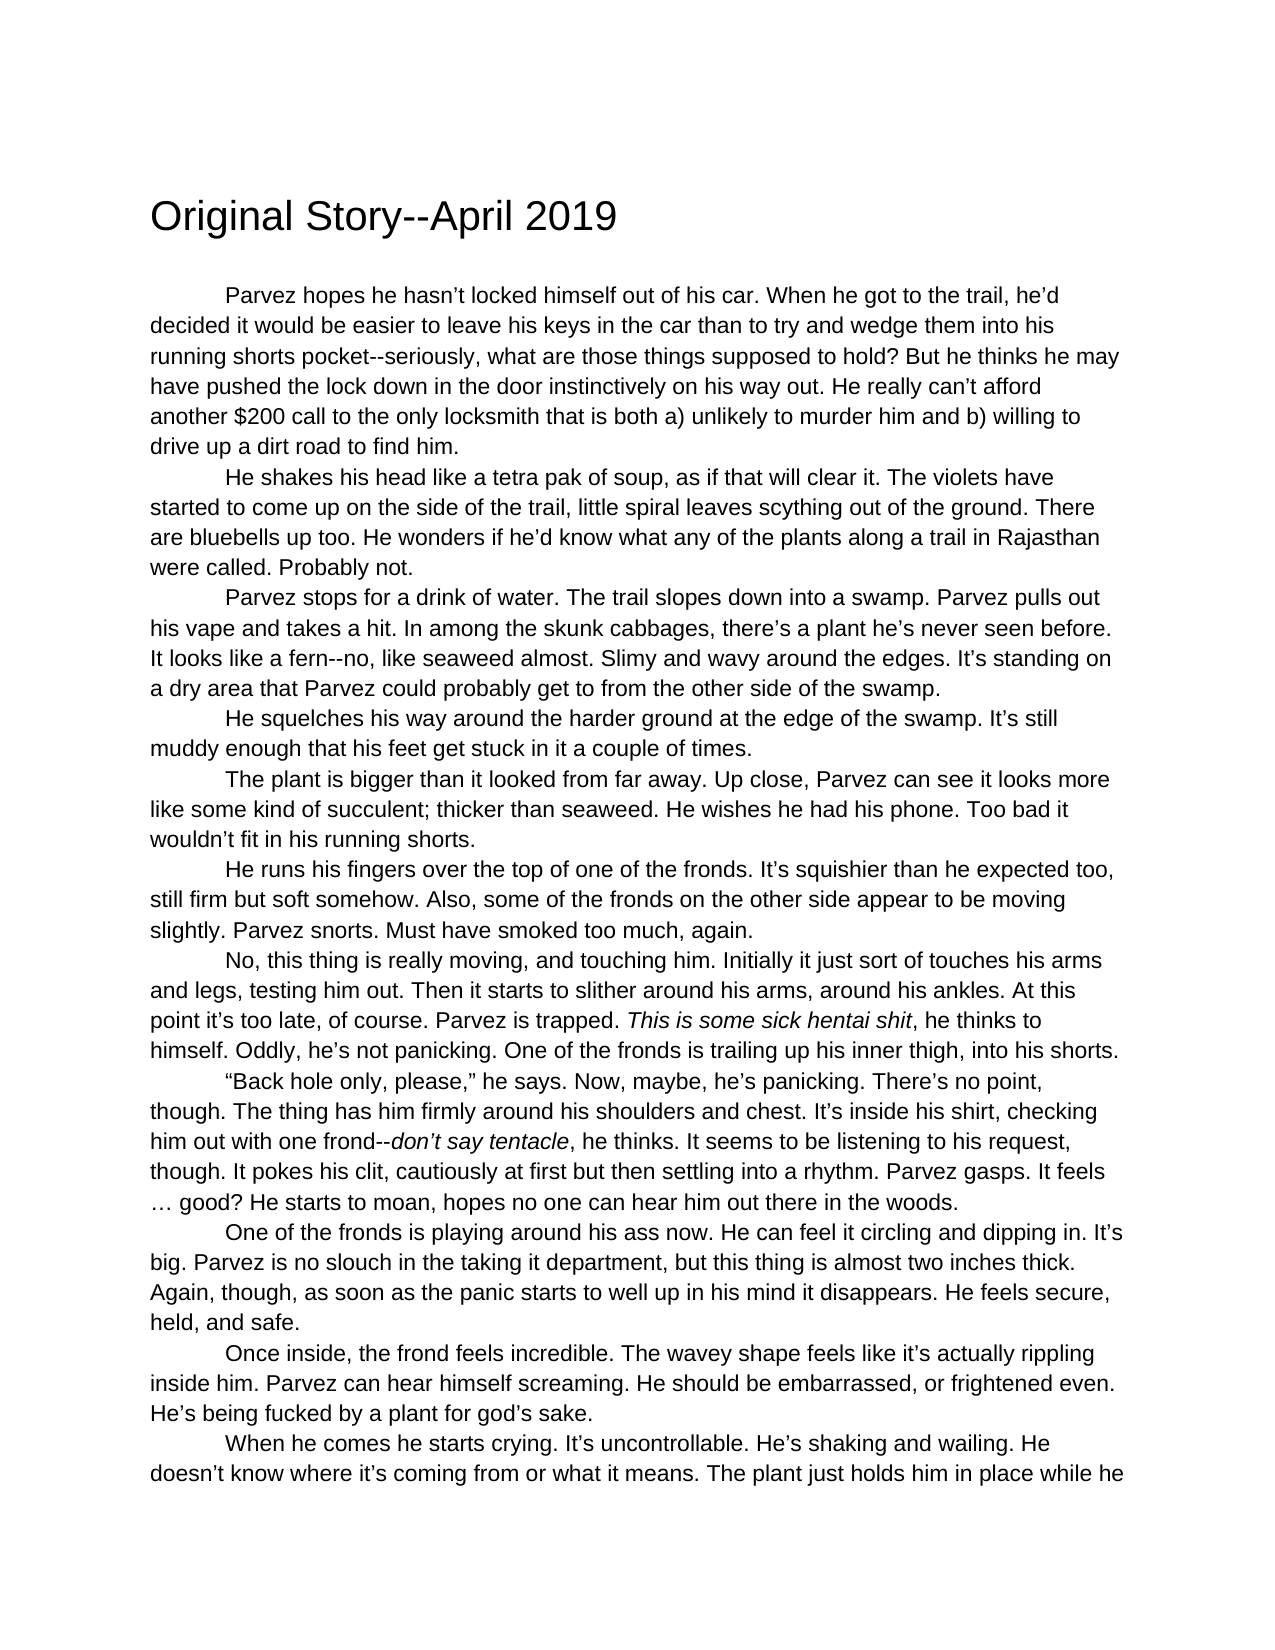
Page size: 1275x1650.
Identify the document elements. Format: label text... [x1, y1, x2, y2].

text When he comes he starts crying. It’s uncontrollable. He’s shaking and wailing. He doesn’t know where it’s coming from or what it means. The plant just holds him in place while he [150, 1430, 1125, 1487]
text He shakes his head like a tetra pak of soup, as if that will clear it. The violets have started to come up on the side of the trail, little spiral leaves scything out of the ground. There are bluebells up too. He wonders if he’d know what any of the plants along a trail in Rajasthan were called. Probably not. [150, 463, 1125, 581]
text Parvez stops for a drink of water. The trail slopes down into a swamp. Parvez pulls out his vape and takes a hit. In among the skunk cabbages, there’s a plant he’s never seen before. It looks like a fern--no, like seaweed almost. Slimy and wavy around the edges. It’s standing on a dry area that Parvez could probably get to from the other side of the swamp. [150, 584, 1125, 701]
text No, this thing is really moving, and touching him. Initially it just sort of touches his arms and legs, testing him out. Then it starts to slither around his arms, around his ankles. At this point it’s too late, of course. Parvez is trapped. This is some sick hentai shit, he thinks to himself. Oddly, he’s not panicking. One of the fronds is trailing up his inner thigh, into his shorts. [150, 947, 1125, 1064]
text The plant is bigger than it looked from far away. Up close, Parvez can see it looks more like some kind of succulent; thicker than seaweed. He wishes he had his phone. Too bad it wouldn’t fit in his running shorts. [150, 766, 1125, 852]
text Once inside, the frond feels incredible. The wavey shape feels like it’s actually rippling inside him. Parvez can hear himself screaming. He should be embarrassed, or frightened even. He’s being fucked by a plant for god’s sake. [150, 1339, 1125, 1426]
text One of the fronds is playing around his ass now. He can feel it circling and dipping in. It’s big. Parvez is no slouch in the taking it department, but this thing is almost two inches thick. Again, though, as soon as the panic starts to well up in his mind it disappears. He feels secure, held, and safe. [150, 1219, 1125, 1336]
text “Back hole only, please,” he says. Now, maybe, he’s panicking. There’s no point, though. The thing has him firmly around his shoulders and chest. It’s inside his shirt, checking him out with one frond--don’t say tentacle, he thinks. It seems to be listening to his request, though. It pokes his clit, cautiously at first but then settling into a rhythm. Parvez gasps. It feels … good? He starts to moan, hopes no one can hear him out there in the woods. [150, 1068, 1125, 1215]
subtitle Original Story--April 2019 [150, 192, 1125, 239]
text He squelches his way around the harder ground at the edge of the swamp. It’s still muddy enough that his feet get stuck in it a couple of times. [150, 705, 1125, 762]
text He runs his fingers over the top of one of the fronds. It’s squishier than he expected too, still firm but soft somehow. Also, some of the fronds on the other side appear to be moving slightly. Parvez snorts. Must have smoked too much, again. [150, 856, 1125, 943]
text Parvez hopes he hasn’t locked himself out of his car. When he got to the trail, he’d decided it would be easier to leave his keys in the car than to try and wedge them into his running shorts pocket--seriously, what are those things supposed to hold? But he thinks he may have pushed the lock down in the door instinctively on his way out. He really can’t afford another $200 call to the only locksmith that is both a) unlikely to murder him and b) willing to drive up a dirt road to find him. [150, 282, 1125, 460]
